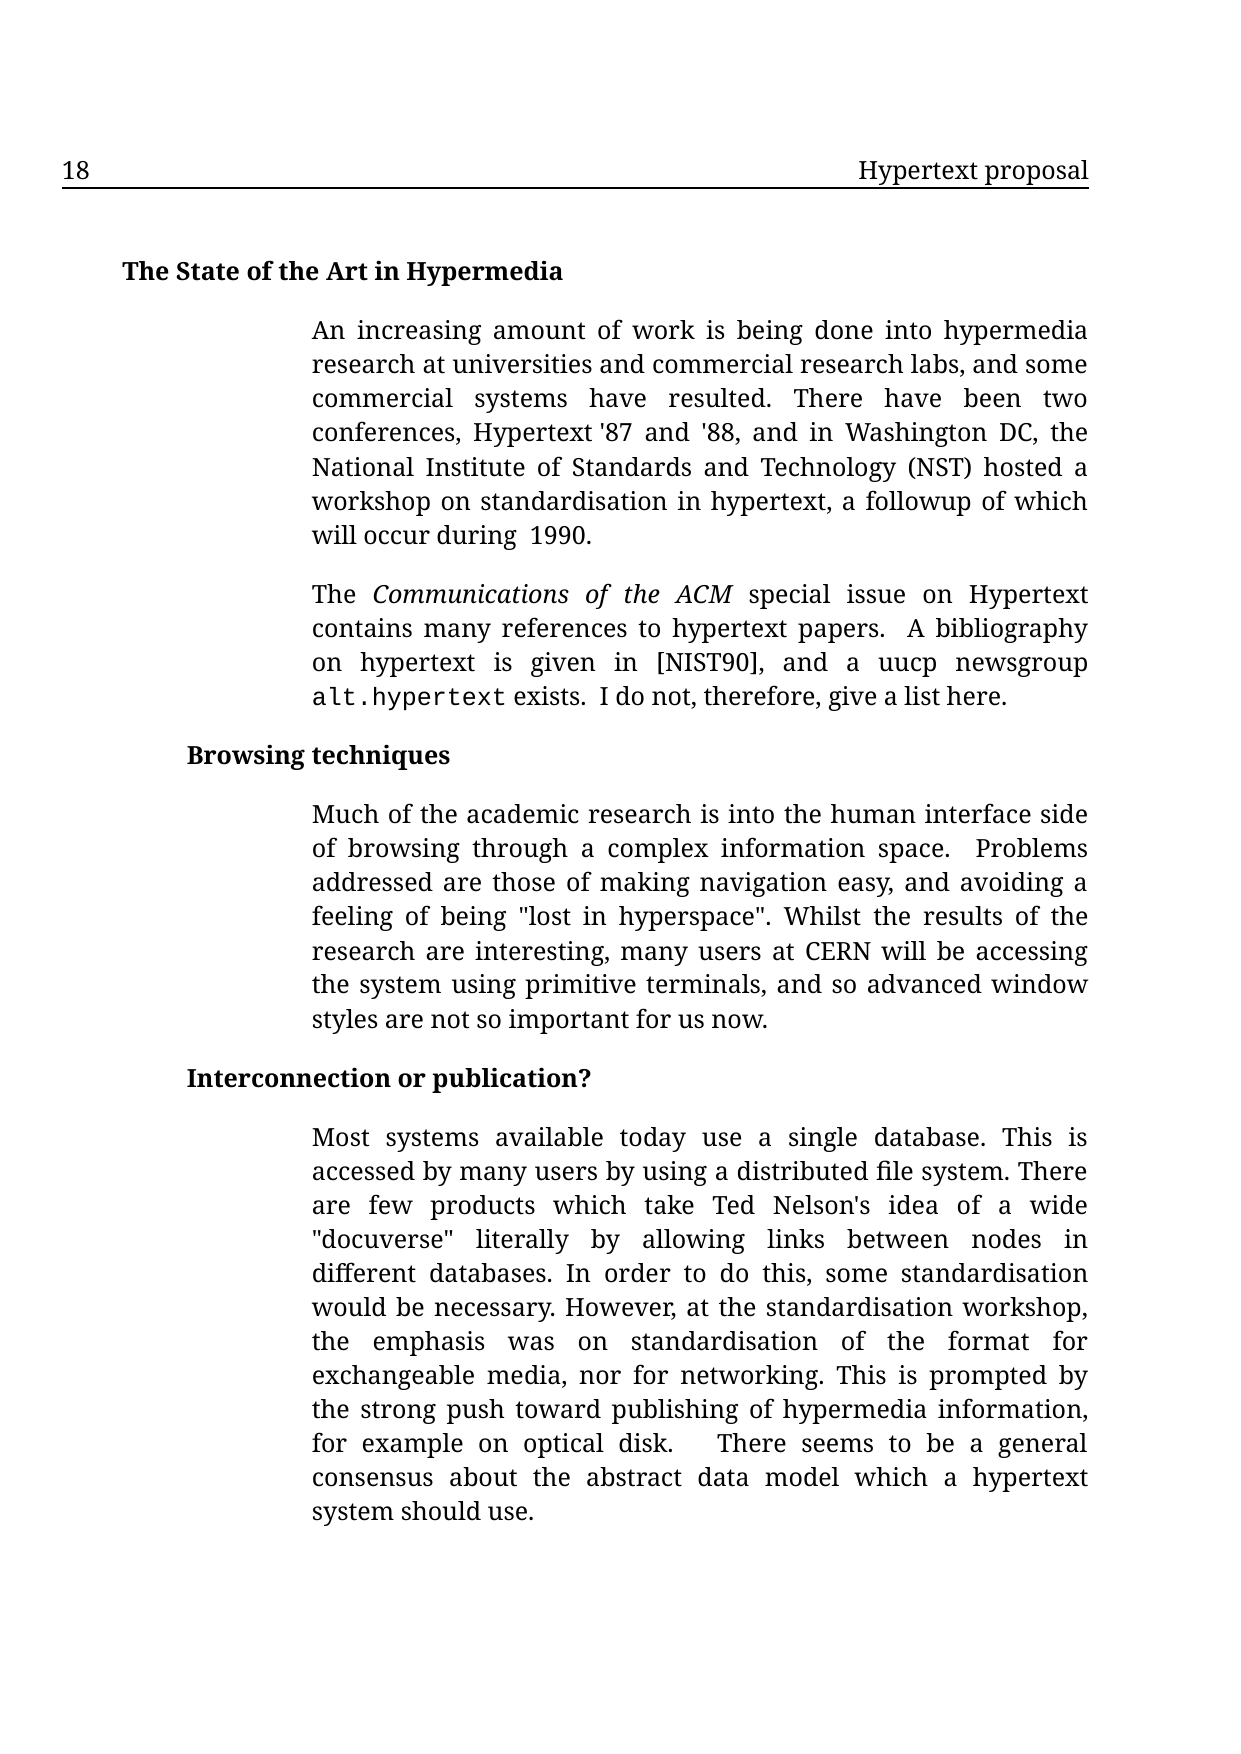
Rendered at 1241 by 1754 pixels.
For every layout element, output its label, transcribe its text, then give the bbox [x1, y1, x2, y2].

text Most systems available today use a single database. This is accessed by many users by using a distributed file system. There are few products which take Ted Nelson's idea of a wide "docuverse" literally by allowing links between nodes in different databases. In order to do this, some standardisation would be necessary. However, at the standardisation workshop, the emphasis was on standardisation of the format for exchangeable media, nor for networking. This is prompted by the strong push toward publishing of hypermedia information, for example on optical disk. There seems to be a general consensus about the abstract data model which a hypertext system should use. [312, 1119, 1089, 1528]
text Browsing techniques [187, 738, 1089, 772]
text The Communications of the ACM special issue on Hypertext contains many references to hypertext papers. A bibliography on hypertext is given in [NIST90], and a uucp newsgroup alt.hypertext exists. I do not, therefore, give a list here. [312, 576, 1089, 713]
text Much of the academic research is into the human interface side of browsing through a complex information space. Problems addressed are those of making navigation easy, and avoiding a feeling of being "lost in hyperspace". Whilst the results of the research are interesting, many users at CERN will be accessing the system using primitive terminals, and so advanced window styles are not so important for us now. [312, 797, 1089, 1035]
text The State of the Art in Hypermedia [122, 254, 1089, 288]
text An increasing amount of work is being done into hypermedia research at universities and commercial research labs, and some commercial systems have resulted. There have been two conferences, Hypertext '87 and '88, and in Washington DC, the National Institute of Standards and Technology (NST) hosted a workshop on standardisation in hypertext, a followup of which will occur during 1990. [312, 313, 1089, 551]
text Interconnection or publication? [187, 1060, 1089, 1094]
